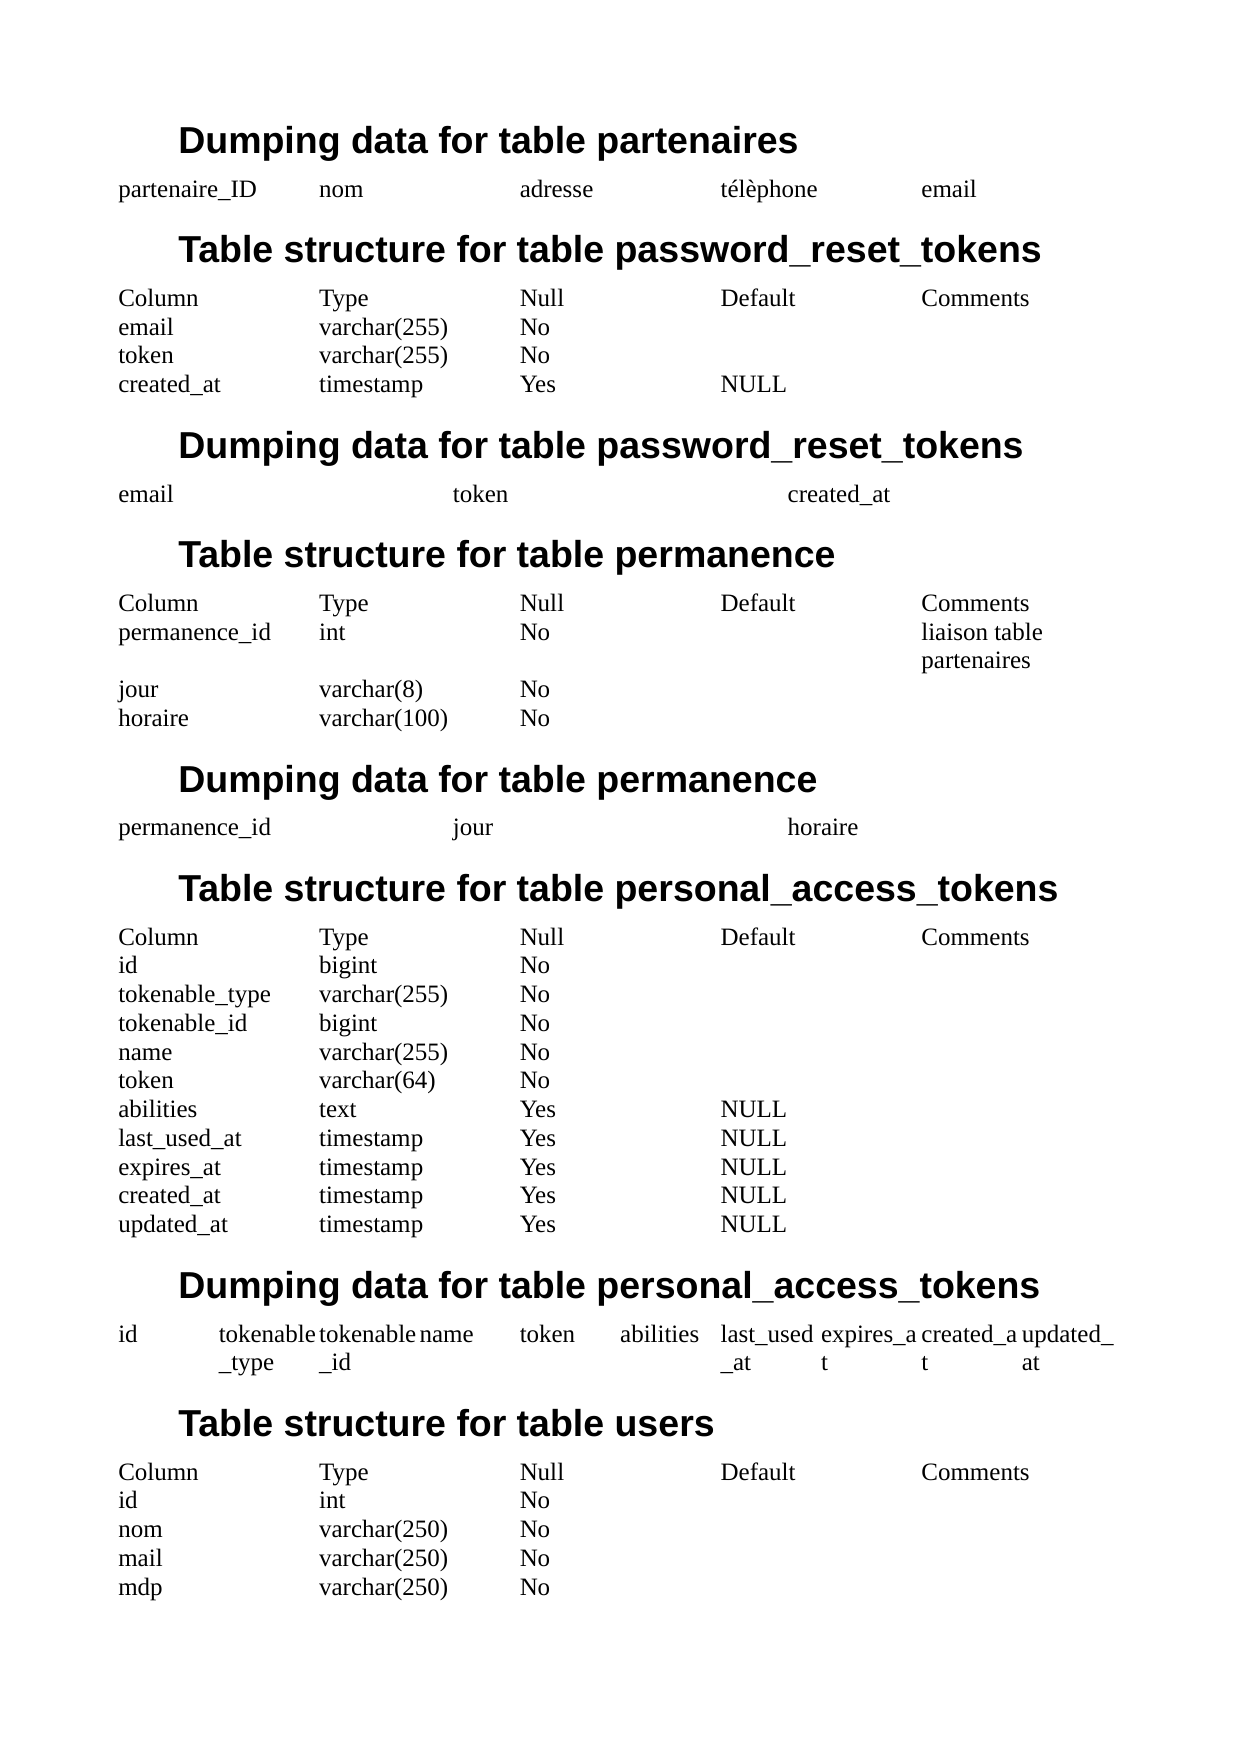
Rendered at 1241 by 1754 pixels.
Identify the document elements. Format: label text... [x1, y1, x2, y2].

table_cell [720, 617, 921, 674]
table_cell [921, 703, 1122, 732]
table_cell [720, 1543, 921, 1572]
table_cell NULL [720, 1209, 921, 1238]
table_cell NULL [720, 1181, 921, 1209]
table_cell No [520, 951, 720, 979]
table_cell [921, 1209, 1122, 1238]
table_header Null [520, 1457, 720, 1486]
table_header tokenable_id [319, 1319, 419, 1376]
table_header nom [319, 174, 519, 202]
table_cell [921, 1486, 1122, 1514]
table_cell email [118, 312, 319, 341]
table_cell [921, 341, 1122, 369]
table_cell No [520, 341, 720, 369]
table_cell Yes [520, 1123, 720, 1152]
table_cell timestamp [319, 1123, 519, 1152]
table_header permanence_id [118, 813, 453, 841]
table_cell mail [118, 1543, 319, 1572]
table_header Column [118, 1457, 319, 1486]
subtitle Table structure for table personal_access_tokens [118, 866, 1122, 909]
table_cell No [520, 703, 720, 732]
table_header created_at [921, 1319, 1022, 1376]
table_cell timestamp [319, 369, 519, 398]
table_cell bigint [319, 951, 519, 979]
table_cell No [520, 1486, 720, 1514]
table_cell varchar(100) [319, 703, 519, 732]
table_cell [921, 674, 1122, 703]
table_cell varchar(8) [319, 674, 519, 703]
table_cell int [319, 617, 519, 674]
table_cell horaire [118, 703, 319, 732]
table_cell timestamp [319, 1152, 519, 1181]
table_cell No [520, 1543, 720, 1572]
subtitle Table structure for table password_reset_tokens [118, 227, 1122, 271]
subtitle Dumping data for table partenaires [118, 118, 1122, 161]
subtitle Dumping data for table permanence [118, 757, 1122, 800]
table_header Column [118, 283, 319, 312]
table_header Null [520, 922, 720, 951]
table_header email [921, 174, 1122, 202]
table_cell varchar(255) [319, 1037, 519, 1066]
table_header Type [319, 283, 519, 312]
table_cell timestamp [319, 1181, 519, 1209]
table_cell No [520, 1514, 720, 1543]
table_header Column [118, 922, 319, 951]
table_cell varchar(250) [319, 1543, 519, 1572]
table_header Null [520, 283, 720, 312]
table_cell No [520, 1572, 720, 1601]
subtitle Table structure for table users [118, 1401, 1122, 1444]
table_cell [921, 1037, 1122, 1066]
table_header Column [118, 588, 319, 617]
table_cell [921, 1152, 1122, 1181]
table_header abilities [620, 1319, 720, 1376]
table_header id [118, 1319, 218, 1376]
table_cell id [118, 1486, 319, 1514]
table_header updated_at [1022, 1319, 1122, 1376]
table_cell jour [118, 674, 319, 703]
table_cell Yes [520, 1152, 720, 1181]
table_cell [720, 674, 921, 703]
table_cell expires_at [118, 1152, 319, 1181]
table_header token [453, 479, 787, 507]
table_cell id [118, 951, 319, 979]
subtitle Dumping data for table password_reset_tokens [118, 423, 1122, 466]
table_cell nom [118, 1514, 319, 1543]
table_cell [921, 1543, 1122, 1572]
table_cell token [118, 341, 319, 369]
table_cell tokenable_id [118, 1008, 319, 1037]
table_cell [720, 1008, 921, 1037]
table_header adresse [520, 174, 720, 202]
table_cell updated_at [118, 1209, 319, 1238]
table_cell No [520, 674, 720, 703]
table_cell [720, 1066, 921, 1094]
table_header jour [453, 813, 787, 841]
table_cell permanence_id [118, 617, 319, 674]
table_cell varchar(64) [319, 1066, 519, 1094]
table_cell mdp [118, 1572, 319, 1601]
table_cell [921, 312, 1122, 341]
table_cell [921, 1094, 1122, 1123]
table_header télèphone [720, 174, 921, 202]
table_cell tokenable_type [118, 979, 319, 1008]
table_header Type [319, 588, 519, 617]
table_cell [921, 1066, 1122, 1094]
table_cell liaison table partenaires [921, 617, 1122, 674]
table_cell [720, 341, 921, 369]
table_cell [921, 951, 1122, 979]
table_header Default [720, 283, 921, 312]
table_cell token [118, 1066, 319, 1094]
subtitle Dumping data for table personal_access_tokens [118, 1263, 1122, 1306]
table_header Comments [921, 1457, 1122, 1486]
table_cell NULL [720, 1094, 921, 1123]
table_cell Yes [520, 1181, 720, 1209]
table_header Comments [921, 588, 1122, 617]
table_cell varchar(255) [319, 312, 519, 341]
table_cell [720, 1486, 921, 1514]
table_header last_used_at [720, 1319, 821, 1376]
table_header Type [319, 922, 519, 951]
table_cell Yes [520, 1209, 720, 1238]
table_cell No [520, 312, 720, 341]
table_cell [921, 369, 1122, 398]
table_cell varchar(255) [319, 979, 519, 1008]
table_header Comments [921, 922, 1122, 951]
table_cell Yes [520, 369, 720, 398]
table_cell created_at [118, 1181, 319, 1209]
table_cell last_used_at [118, 1123, 319, 1152]
table_header Type [319, 1457, 519, 1486]
table_header Default [720, 922, 921, 951]
table_header Default [720, 588, 921, 617]
table_cell NULL [720, 369, 921, 398]
subtitle Table structure for table permanence [118, 532, 1122, 576]
table_cell varchar(250) [319, 1572, 519, 1601]
table_cell int [319, 1486, 519, 1514]
table_cell [921, 1572, 1122, 1601]
table_cell [921, 1514, 1122, 1543]
table_cell created_at [118, 369, 319, 398]
table_cell [921, 1181, 1122, 1209]
table_cell abilities [118, 1094, 319, 1123]
table_cell No [520, 979, 720, 1008]
table_cell [720, 703, 921, 732]
table_header expires_at [821, 1319, 921, 1376]
table_cell bigint [319, 1008, 519, 1037]
table_cell name [118, 1037, 319, 1066]
table_header email [118, 479, 453, 507]
table_cell [720, 951, 921, 979]
table_cell [720, 312, 921, 341]
table_header tokenable_type [219, 1319, 319, 1376]
table_header name [419, 1319, 519, 1376]
table_cell text [319, 1094, 519, 1123]
table_cell No [520, 1008, 720, 1037]
table_cell [720, 1572, 921, 1601]
table_cell No [520, 1066, 720, 1094]
table_cell [921, 979, 1122, 1008]
table_cell [720, 1514, 921, 1543]
table_cell No [520, 617, 720, 674]
table_cell NULL [720, 1152, 921, 1181]
table_cell NULL [720, 1123, 921, 1152]
table_cell timestamp [319, 1209, 519, 1238]
table_header Null [520, 588, 720, 617]
table_header partenaire_ID [118, 174, 319, 202]
table_header created_at [788, 479, 1122, 507]
table_cell varchar(255) [319, 341, 519, 369]
table_header Comments [921, 283, 1122, 312]
table_cell [720, 1037, 921, 1066]
table_cell [921, 1008, 1122, 1037]
table_cell No [520, 1037, 720, 1066]
table_header horaire [788, 813, 1122, 841]
table_cell varchar(250) [319, 1514, 519, 1543]
table_header token [520, 1319, 620, 1376]
table_cell [720, 979, 921, 1008]
table_cell Yes [520, 1094, 720, 1123]
table_cell [921, 1123, 1122, 1152]
table_header Default [720, 1457, 921, 1486]
